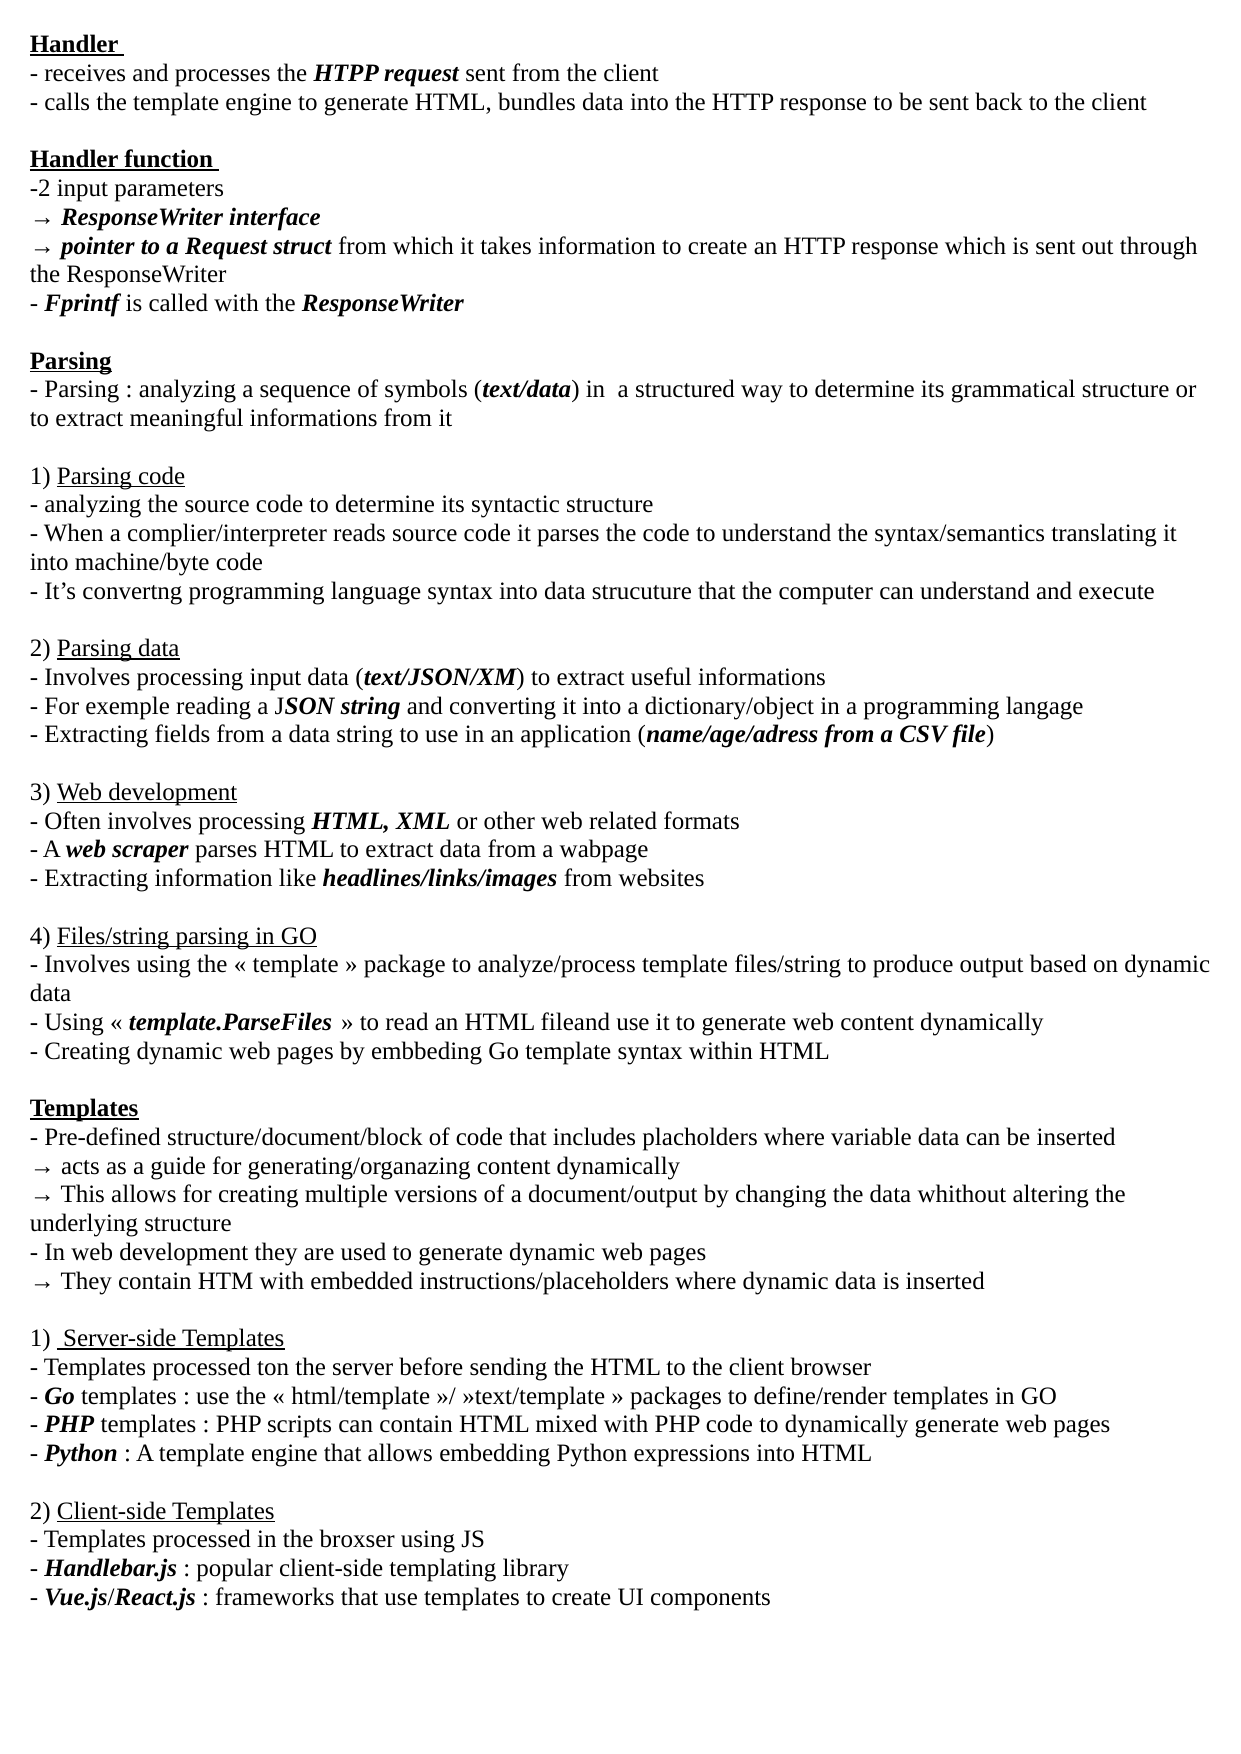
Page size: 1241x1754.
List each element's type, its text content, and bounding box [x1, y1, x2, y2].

text - Templates processed ton the server before sending the HTML to the client browser [29, 1352, 1211, 1381]
text Parsing [29, 346, 1211, 374]
text - Often involves processing HTML, XML or other web related formats [29, 806, 1211, 834]
text 1) Parsing code [29, 461, 1211, 489]
text 3) Web development [29, 777, 1211, 806]
text -2 input parameters [29, 173, 1211, 202]
text - A web scraper parses HTML to extract data from a wabpage [29, 834, 1211, 863]
text - PHP templates : PHP scripts can contain HTML mixed with PHP code to dynamically generate web pages [29, 1409, 1211, 1438]
text → This allows for creating multiple versions of a document/output by changing the data whithout altering the underlying structure [29, 1179, 1211, 1237]
text 2) Client-side Templates [29, 1496, 1211, 1524]
text 1) Server-side Templates [29, 1323, 1211, 1352]
text → They contain HTM with embedded instructions/placeholders where dynamic data is inserted [29, 1266, 1211, 1294]
text - It’s convertng programming language syntax into data strucuture that the computer can understand and execute [29, 576, 1211, 604]
text Templates [29, 1093, 1211, 1122]
text - Using « template.ParseFiles » to read an HTML fileand use it to generate web content dynamically [29, 1007, 1211, 1036]
text - Templates processed in the broxser using JS [29, 1524, 1211, 1553]
text - Extracting fields from a data string to use in an application (name/age/adress from a CSV file) [29, 719, 1211, 748]
text → ResponseWriter interface [29, 202, 1211, 231]
text - Pre-defined structure/document/block of code that includes placholders where variable data can be inserted [29, 1122, 1211, 1151]
text - Extracting information like headlines/links/images from websites [29, 863, 1211, 892]
text - Python : A template engine that allows embedding Python expressions into HTML [29, 1438, 1211, 1467]
text - In web development they are used to generate dynamic web pages [29, 1237, 1211, 1266]
text Handler [29, 29, 1211, 58]
text - Involves processing input data (text/JSON/XM) to extract useful informations [29, 662, 1211, 691]
text - Fprintf is called with the ResponseWriter [29, 288, 1211, 317]
text → pointer to a Request struct from which it takes information to create an HTTP response which is sent out through the ResponseWriter [29, 231, 1211, 288]
text - Go templates : use the « html/template »/ »text/template » packages to define/render templates in GO [29, 1381, 1211, 1409]
text - Involves using the « template » package to analyze/process template files/string to produce output based on dynamic data [29, 949, 1211, 1007]
text - When a complier/interpreter reads source code it parses the code to understand the syntax/semantics translating it into machine/byte code [29, 518, 1211, 576]
text 2) Parsing data [29, 633, 1211, 662]
text - For exemple reading a JSON string and converting it into a dictionary/object in a programming langage [29, 691, 1211, 719]
text - Creating dynamic web pages by embbeding Go template syntax within HTML [29, 1036, 1211, 1064]
text - Vue.js/React.js : frameworks that use templates to create UI components [29, 1582, 1211, 1611]
text - Handlebar.js : popular client-side templating library [29, 1553, 1211, 1582]
text Handler function [29, 144, 1211, 173]
text → acts as a guide for generating/organazing content dynamically [29, 1151, 1211, 1179]
text - calls the template engine to generate HTML, bundles data into the HTTP response to be sent back to the client [29, 87, 1211, 116]
text - analyzing the source code to determine its syntactic structure [29, 489, 1211, 518]
text - Parsing : analyzing a sequence of symbols (text/data) in a structured way to determine its grammatical structure or to extract meaningful informations from it [29, 374, 1211, 432]
text - receives and processes the HTPP request sent from the client [29, 58, 1211, 87]
text 4) Files/string parsing in GO [29, 921, 1211, 949]
